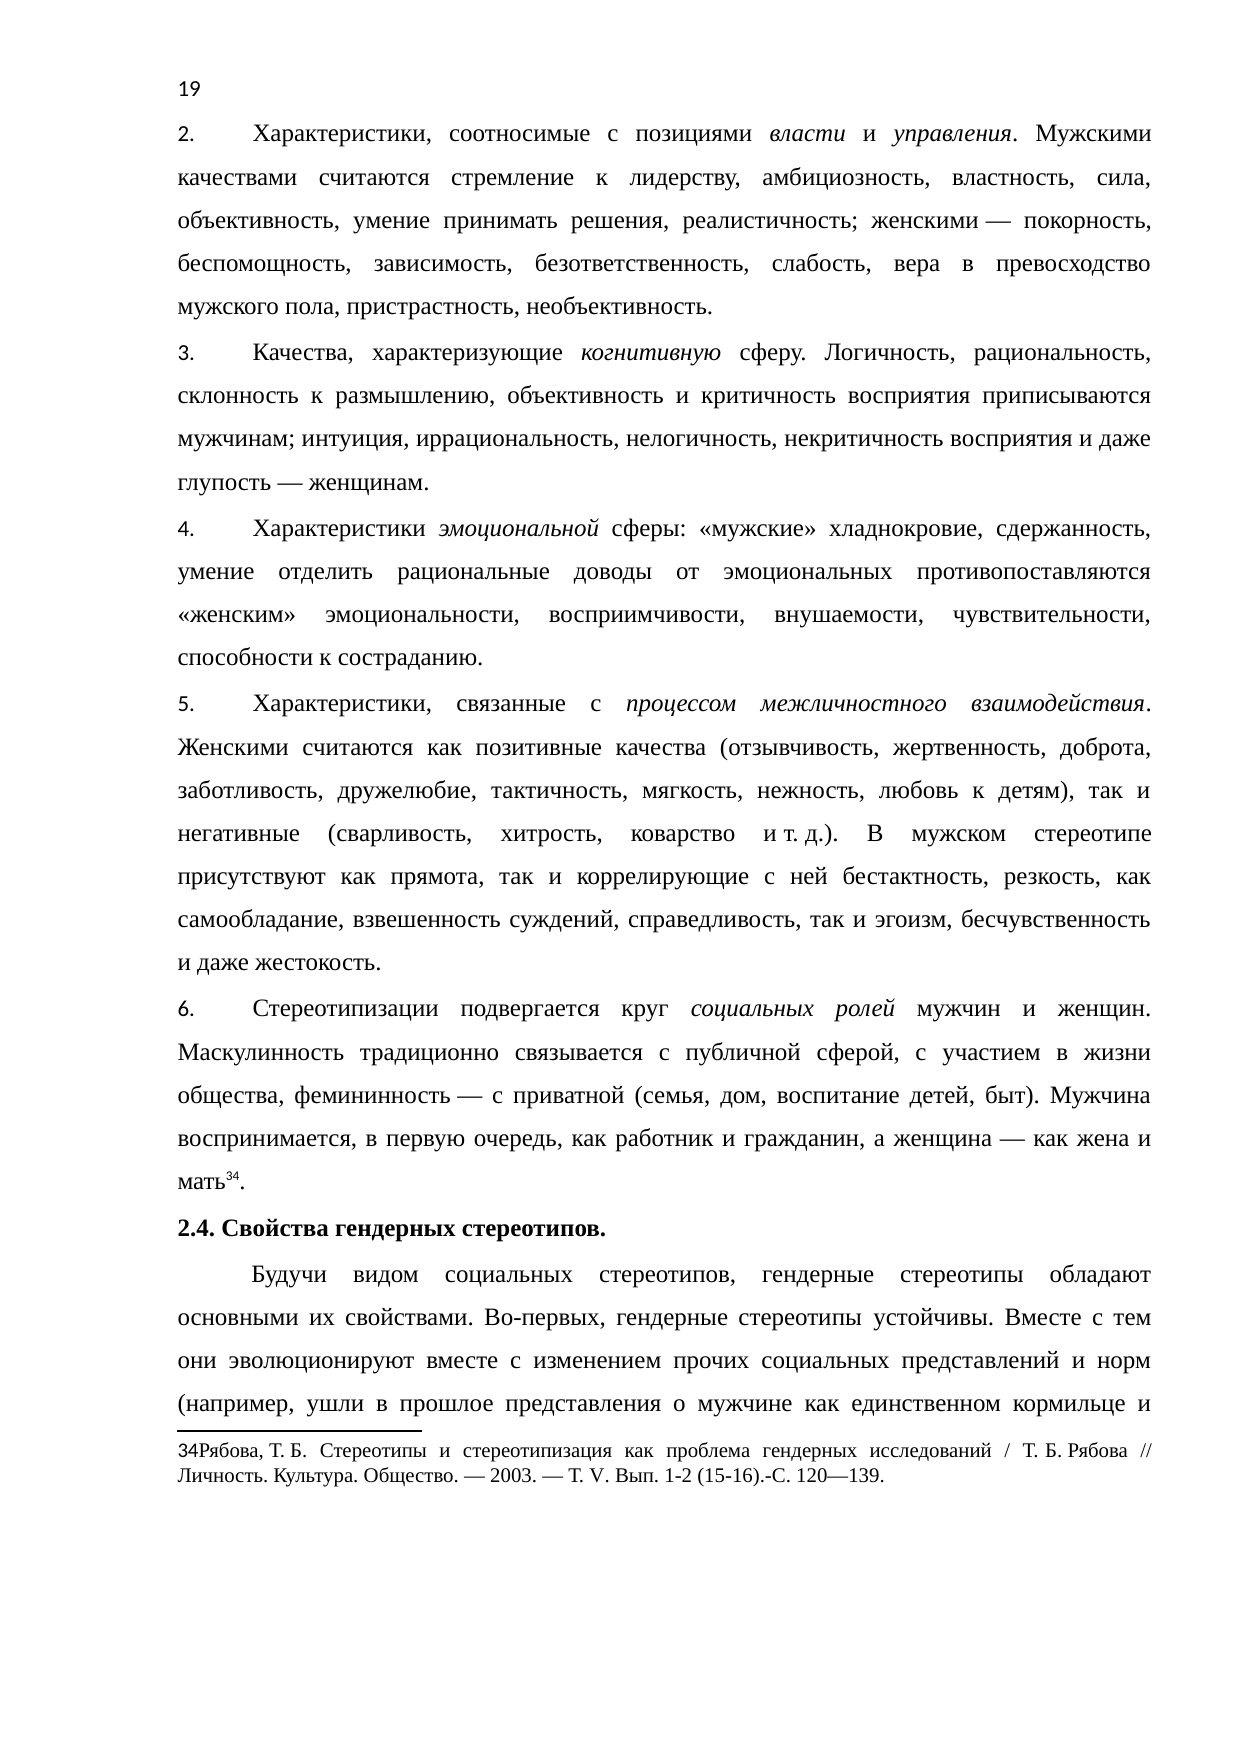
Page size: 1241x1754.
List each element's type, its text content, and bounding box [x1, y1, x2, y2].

text Будучи видом социальных стереотипов, гендерные стереотипы обладают основными их свойствами. Во-первых, гендерные стереотипы устойчивы. Вместе с тем они эволюционируют вместе с изменением прочих социальных представлений и норм (например, ушли в прошлое представления о мужчине как единственном кормильце и [177, 1259, 1152, 1417]
list Характеристики эмоциональной сферы: «мужские» хладнокровие, сдержанность, умение отделить рациональные доводы от эмоциональных противопоставляются «женским» эмоциональности, восприимчивости, внушаемости, чувствительности, способности к состраданию. [177, 513, 1152, 671]
list Рябова, Т. Б. Стереотипы и стереотипизация как проблема гендерных исследований / Т. Б. Рябова // Личность. Культура. Общество. — 2003. — Т. V. Вып. 1-2 (15-16).-С. 120—139. [177, 1437, 1152, 1487]
list Характеристики, связанные с процессом межличностного взаимодействия. Женскими считаются как позитивные качества (отзывчивость, жертвенность, доброта, заботливость, дружелюбие, тактичность, мягкость, нежность, любовь к детям), так и негативные (сварливость, хитрость, коварство и т. д.). В мужском стереотипе присутствуют как прямота, так и коррелирующие с ней бестактность, резкость, как самообладание, взвешенность суждений, справедливость, так и эгоизм, бесчувственность и даже жестокость. [177, 688, 1152, 976]
list Стереотипизации подвергается круг социальных ролей мужчин и женщин. Маскулинность традиционно связывается с публичной сферой, с участием в жизни общества, фемининность — с приватной (семья, дом, воспитание детей, быт). Мужчина воспринимается, в первую очередь, как работник и гражданин, а женщина — как жена и мать. [177, 993, 1152, 1195]
text 2.4. Свойства гендерных стереотипов. [177, 1213, 1152, 1242]
list Качества, характеризующие когнитивную сферу. Логичность, рациональность, склонность к размышлению, объективность и критичность восприятия приписываются мужчинам; интуиция, иррациональность, нелогичность, некритичность восприятия и даже глупость — женщинам. [177, 337, 1152, 495]
list Характеристики, соотносимые с позициями власти и управления. Мужскими качествами считаются стремление к лидерству, амбициозность, властность, сила, объективность, умение принимать решения, реалистичность; женскими — покорность, беспомощность, зависимость, безответственность, слабость, вера в превосходство мужского пола, пристрастность, необъективность. [177, 118, 1152, 320]
